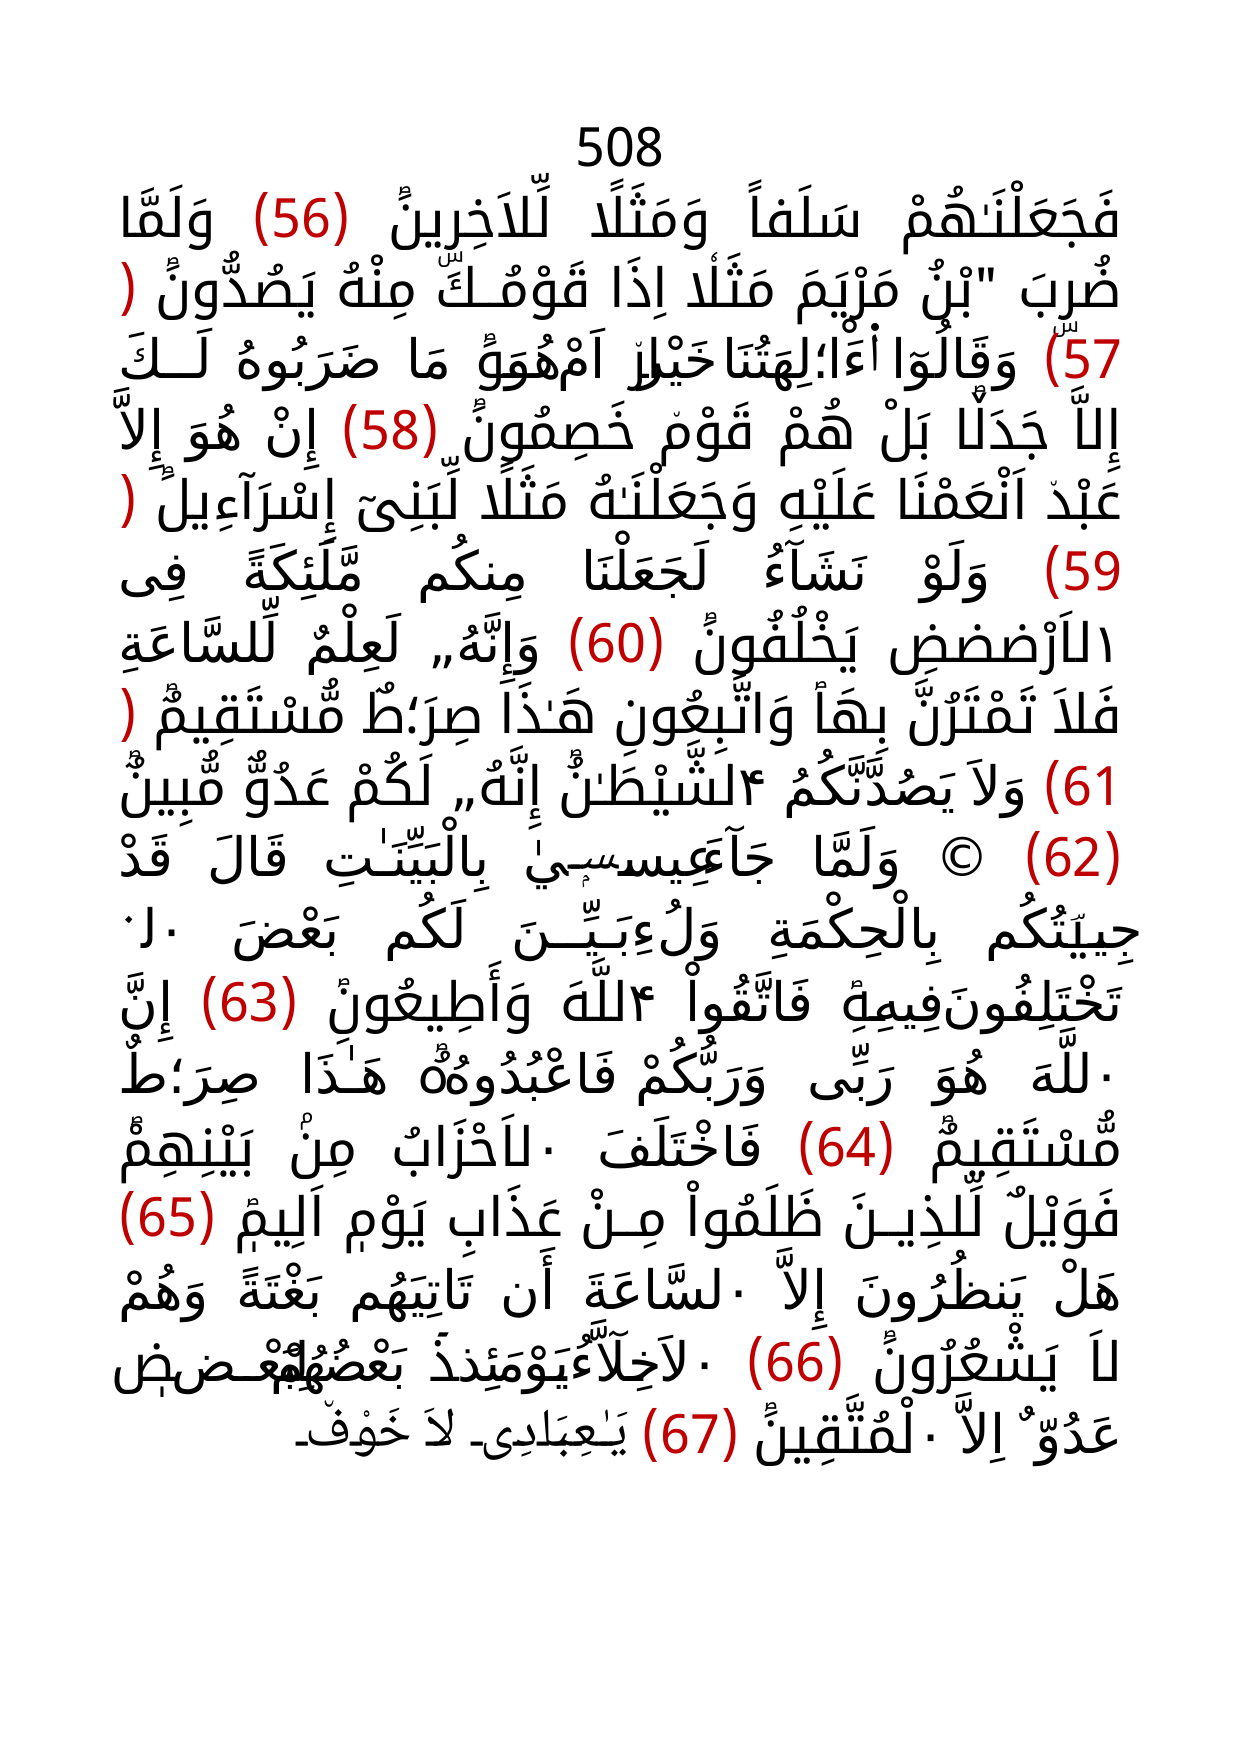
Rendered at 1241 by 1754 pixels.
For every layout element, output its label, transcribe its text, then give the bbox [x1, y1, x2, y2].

text فَجَعَلْنَـٰهُمْ سَلَفاً وَمَثَلًا لِّلاَخِرۣينَؐ (56) وَلَمَّا ضُرۣبَ "بْنُ مَرْيَمَ مَثَلٗا اِذَا قَوْمُــكَ مِنْهُ يَصُدُّونَؐ (57) وَقَالُوٓاْ ءَا۬؛لِهَتُنَا خَيْر٘ اَمْ هُوَؐ مَا ضَرَبُوهُ لَــكَ إِلاَّ جَدَلٚؐا بَلْ هُمْ قَوْم٘ خَصِمُونَؐ (58) إِنْ هُوَ إِلاَّ عَبْد٘ اَنْعَمْنَا عَلَيْهِ وَجَعَلْنَـٰهُ مَثَلًا لِّبَنِىٓ إِسْرَآءِيلَؐ (59) وَلَوْ نَشَآءُ لَجَعَلْنَا مِنكُم مَّلَئِكَةً فِى ۱لاَرْضضضِ يَخْلُفُونَؐ (60) وَإِنَّهُ„ لَعِلْمٌ لِّلسَّاعَةِ فَلاَ تَمْتَرُنَّ بِهَاؐ وَاتَّبِعُونِ هَـٰذَا صِرَ؛طٌ مُّسْتَقِيمٌؐ (61) وَلاَ يَصُدَّنَّكُمُ ۴لشَّيْطَـٰنُؐ إِنَّهُ„ لَكُمْ عَدُوٌّ مُّبِينٌؐ (62) © وَلَمَّا جَآءَ عِيسۭيٰ بِالْبَيِّنَـٰتِ قَالَ قَدْ جِيؔتُكُم بِالْحِكْمَةِ وَلُءِبَـيِّــنَ لَكُم بَعْضَ ۰ﻟ﮲ تَخْتَلِفُونَ فِيهِؐ فَاتَّقُواْ ۴للَّهَ وَأَطِيعُونِؐ (63) إِنَّ ۰للَّهَ هُوَ رَبِّى وَرَبُّكُمْ فَاعْبُدُوهُؐ هَـٰذَا صِرَ؛طٌ مُّسْتَقِيمٌؐ (64) فَاخْتَلَفَ ۰لاَحْزَابُ مِنۢ بَيْنِهِمْؐ فَوَيْلٌ لِّلذِيــنَ ظَلَمُواْ مِــنْ عَذَابِ يَوْمٖ اَلِيمٖؐ (65) هَلْ يَنظُرُونَ إِلاَّ ۰لسَّاعَةَ أَن تَاتِيَهُم بَغْتَةً وَهُمْ لاَ يَشْعُرُونَؐ (66) ۰لاَخِلٓاَّءُ يَوْمَئِذٙ بَعْضُهُمْ لِبَعْــضٖ عَدُوّﹲ اِلاَّ ۰لْمُتَّقِينَؐ (67) يَـٰعِبَادِى لاَ خَوْف٘ [118, 189, 1122, 1476]
text 508 [118, 118, 1122, 189]
